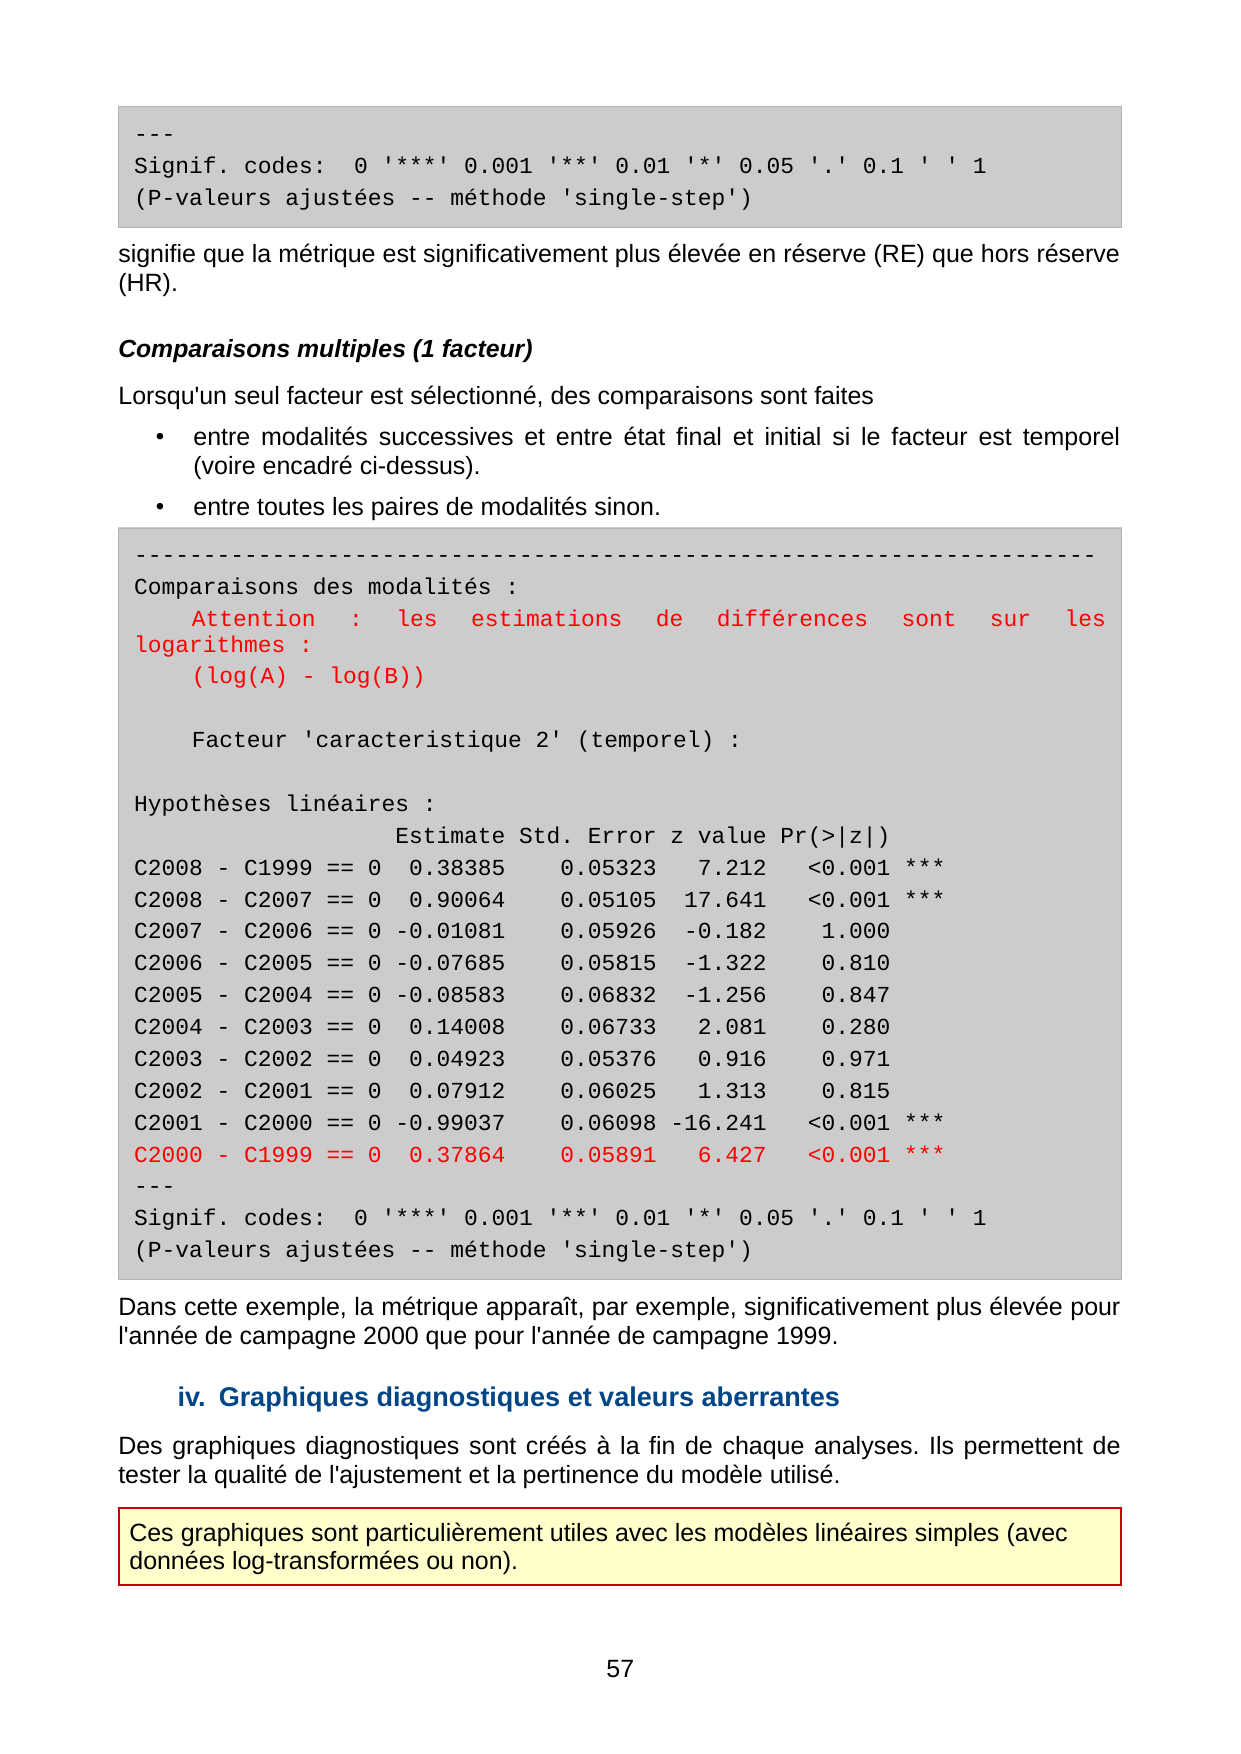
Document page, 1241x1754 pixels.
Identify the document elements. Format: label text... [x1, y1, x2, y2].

text Attention : les estimations de différences sont sur les logarithmes : [119, 591, 1121, 649]
list entre toutes les paires de modalités sinon. [156, 492, 1122, 521]
text Des graphiques diagnostiques sont créés à la fin de chaque analyses. Ils permettent de tester la qualité de l'ajustement et la pertinence du modèle utilisé. [118, 1431, 1122, 1488]
subtitle Comparaisons multiples (1 facteur) [118, 334, 1122, 363]
text Facteur 'caracteristique 2' (temporel) : [119, 713, 1121, 745]
text Estimate Std. Error z value Pr(>|z|) [119, 808, 1121, 840]
text Signif. codes: 0 '***' 0.001 '**' 0.01 '*' 0.05 '.' 0.1 ' ' 1 [119, 138, 1121, 170]
text C2002 - C2001 == 0 0.07912 0.06025 1.313 0.815 [119, 1063, 1121, 1095]
text C2005 - C2004 == 0 -0.08583 0.06832 -1.256 0.847 [119, 968, 1121, 1000]
subtitle Graphiques diagnostiques et valeurs aberrantes [177, 1381, 1122, 1412]
text C2000 - C1999 == 0 0.37864 0.05891 6.427 <0.001 *** [119, 1127, 1121, 1159]
text C2006 - C2005 == 0 -0.07685 0.05815 -1.322 0.810 [119, 936, 1121, 968]
text Signif. codes: 0 '***' 0.001 '**' 0.01 '*' 0.05 '.' 0.1 ' ' 1 [119, 1191, 1121, 1223]
text signifie que la métrique est significativement plus élevée en réserve (RE) que hors réserve (HR). [118, 239, 1122, 297]
text Lorsqu'un seul facteur est sélectionné, des comparaisons sont faites [118, 381, 1122, 410]
text Hypothèses linéaires : [119, 777, 1121, 808]
text C2008 - C2007 == 0 0.90064 0.05105 17.641 <0.001 *** [119, 872, 1121, 904]
list entre modalités successives et entre état final et initial si le facteur est temporel (voire encadré ci-dessus). [156, 422, 1122, 480]
text C2008 - C1999 == 0 0.38385 0.05323 7.212 <0.001 *** [119, 840, 1121, 872]
text C2007 - C2006 == 0 -0.01081 0.05926 -0.182 1.000 [119, 904, 1121, 936]
text C2003 - C2002 == 0 0.04923 0.05376 0.916 0.971 [119, 1032, 1121, 1063]
text C2001 - C2000 == 0 -0.99037 0.06098 -16.241 <0.001 *** [119, 1095, 1121, 1127]
text (P-valeurs ajustées -- méthode 'single-step') [119, 170, 1121, 227]
text (log(A) - log(B)) [119, 649, 1121, 681]
text Dans cette exemple, la métrique apparaît, par exemple, significativement plus élevée pour l'année de campagne 2000 que pour l'année de campagne 1999. [118, 1292, 1122, 1350]
text ---------------------------------------------------------------------- [119, 529, 1121, 559]
text Comparaisons des modalités : [119, 559, 1121, 591]
text --- [119, 107, 1121, 138]
text --- [119, 1159, 1121, 1191]
text (P-valeurs ajustées -- méthode 'single-step') [119, 1223, 1121, 1279]
text C2004 - C2003 == 0 0.14008 0.06733 2.081 0.280 [119, 1000, 1121, 1032]
text Ces graphiques sont particulièrement utiles avec les modèles linéaires simples (avec données log-transformées ou non). [120, 1509, 1120, 1584]
